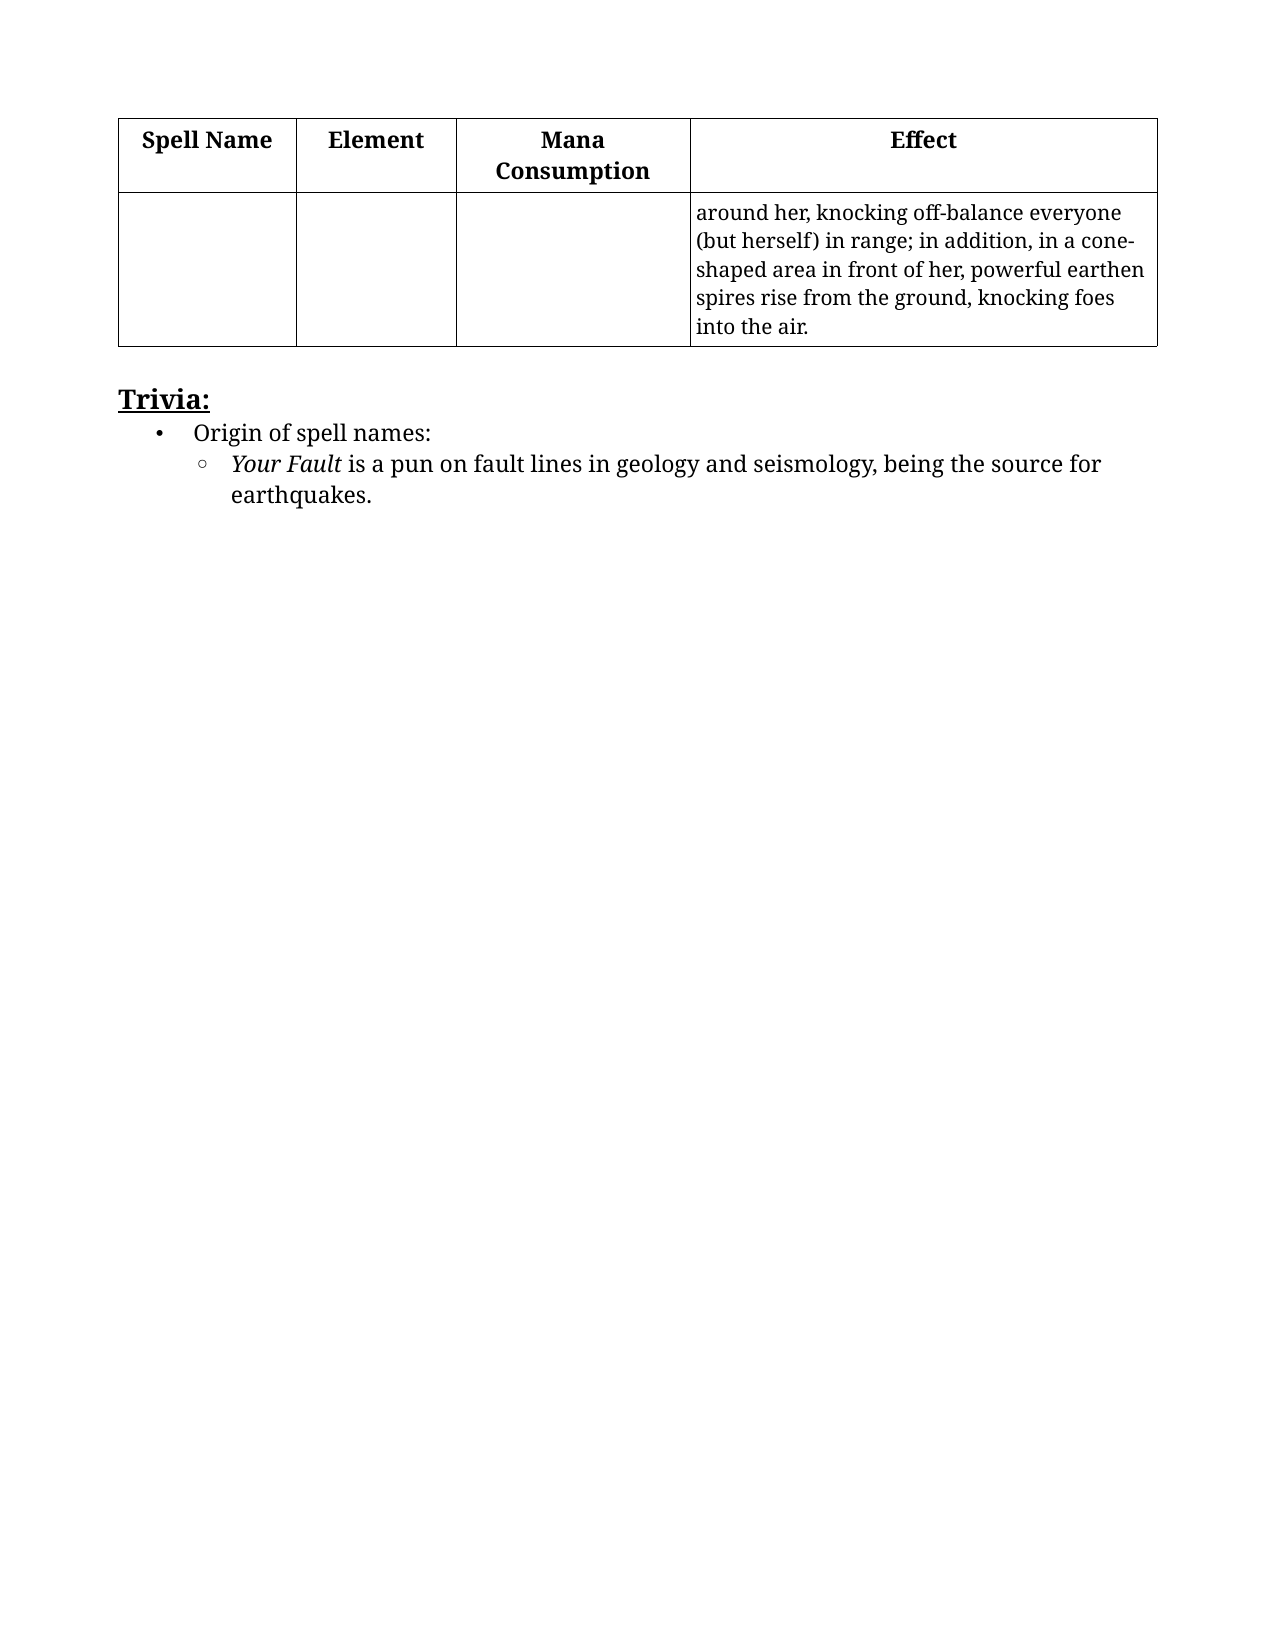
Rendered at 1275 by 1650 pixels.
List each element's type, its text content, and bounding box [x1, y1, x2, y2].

list Your Fault is a pun on fault lines in geology and seismology, being the source for earthquakes. [193, 448, 1157, 511]
table_header Spell Name [119, 119, 296, 192]
table_cell [297, 193, 456, 346]
table_header Effect [691, 119, 1157, 192]
table_header Mana Consumption [457, 119, 690, 192]
table_cell around her, knocking off-balance everyone (but herself) in range; in addition, in a cone-shaped area in front of her, powerful earthen spires rise from the ground, knocking foes into the air. [691, 193, 1157, 346]
list Origin of spell names: [156, 417, 1157, 448]
table_cell [119, 193, 296, 346]
text Trivia: [118, 380, 1157, 417]
table_header Element [297, 119, 456, 192]
table_cell [457, 193, 690, 346]
